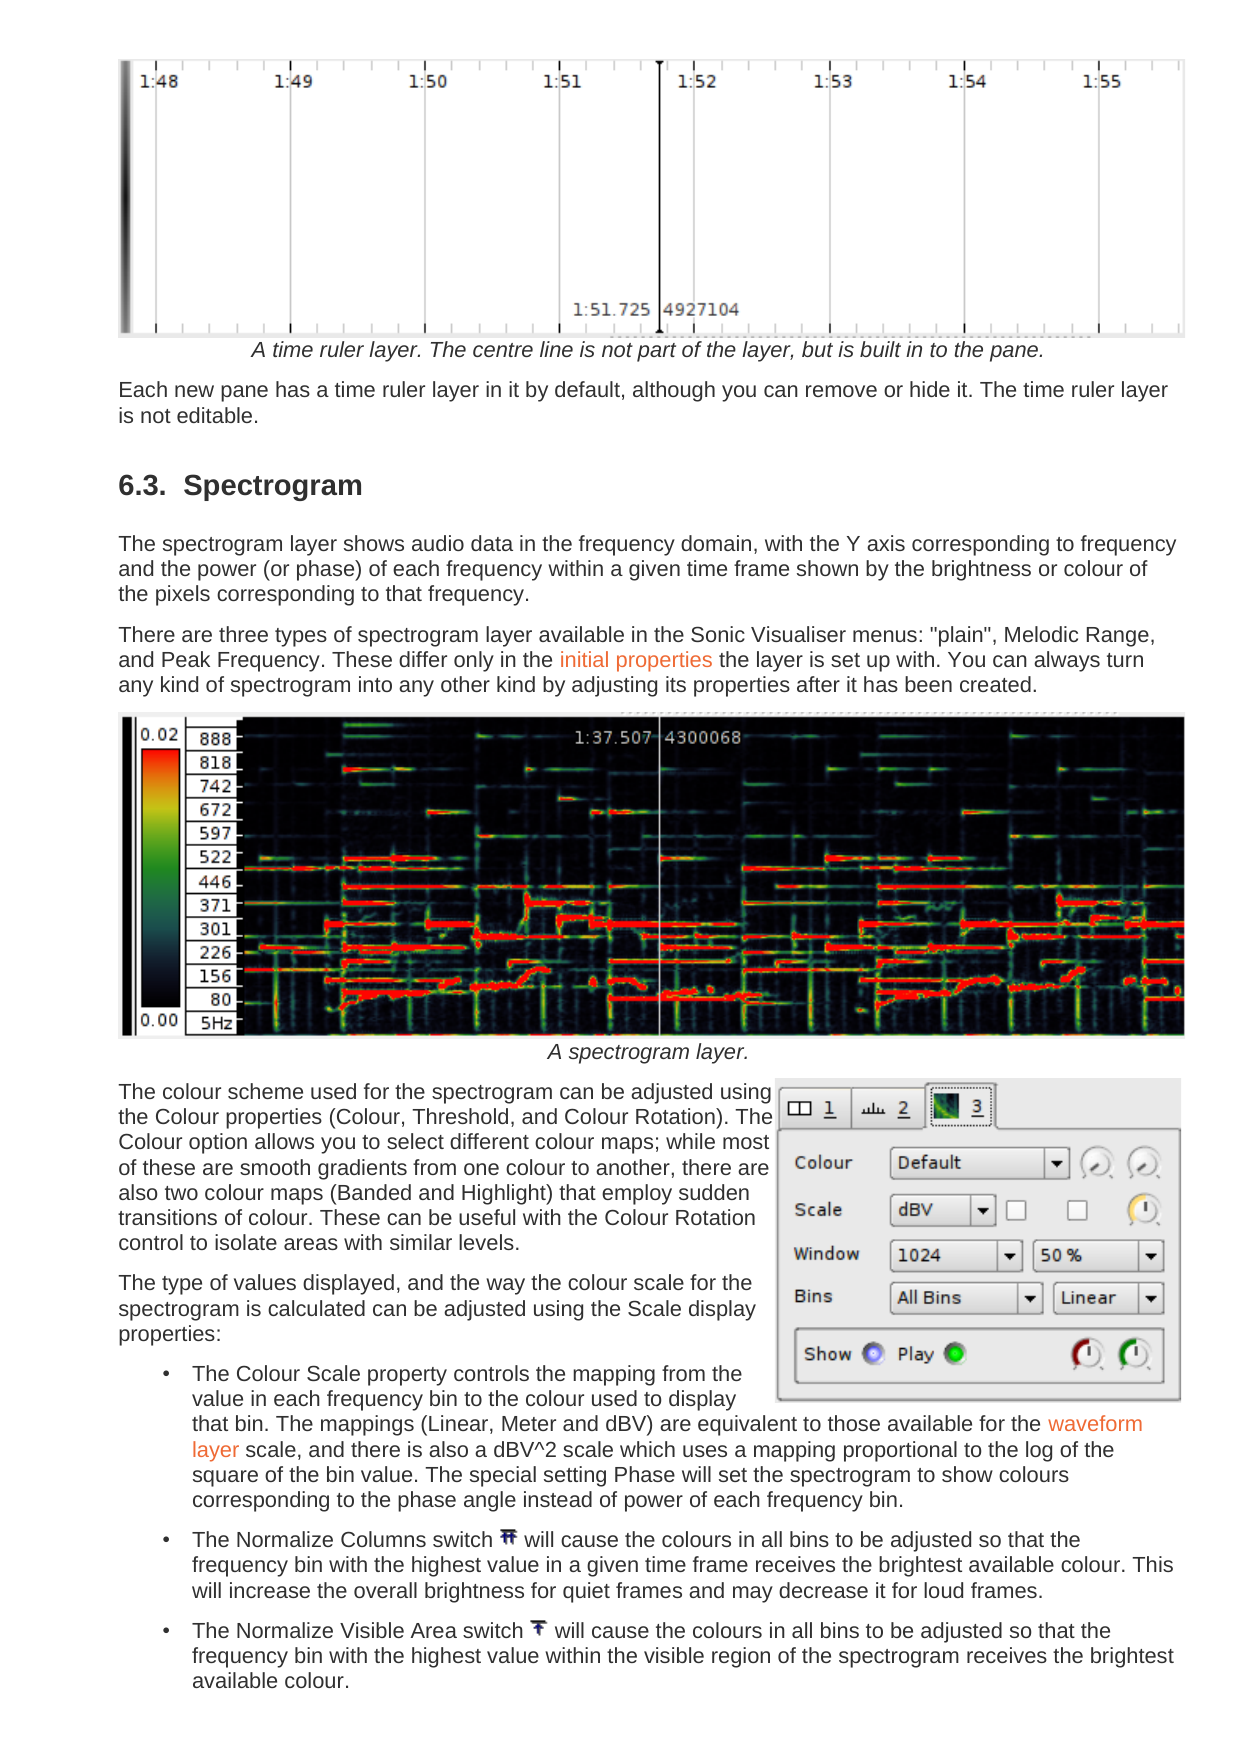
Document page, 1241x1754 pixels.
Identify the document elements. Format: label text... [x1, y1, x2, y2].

list The Colour Scale property controls the mapping from the value in each frequency bin to the colour used to display that bin. The mappings (Linear, Meter and dBV) are equivalent to those available for the waveform layer scale, and there is also a dBV^2 scale which uses a mapping proportional to the log of the square of the bin value. The special setting Phase will set the spectrogram to show colours corresponding to the phase angle instead of power of each frequency bin. [162, 1361, 1181, 1512]
list The Normalize Visible Area switch will cause the colours in all bins to be adjusted so that the frequency bin with the highest value within the visible region of the spectrogram receives the brightest available colour. [162, 1618, 1181, 1693]
picture [529, 1619, 549, 1639]
text There are three types of spectrogram layer available in the Sonic Visualiser menus: "plain", Melodic Range, and Peak Frequency. These differ only in the initial properties the layer is set up with. You can always turn any kind of spectrogram into any other kind by adjusting its properties after it has been created. [118, 621, 1181, 697]
picture [774, 1078, 1182, 1403]
text The spectrogram layer shows audio data in the frequency domain, with the Y axis corresponding to frequency and the power (or phase) of each frequency within a given time frame shown by the brightness or colour of the pixels corresponding to that frequency. [118, 531, 1181, 606]
picture [499, 1528, 519, 1548]
picture [118, 59, 1186, 338]
picture [118, 712, 1186, 1039]
text The type of values displayed, and the way the colour scale for the spectrogram is calculated can be adjusted using the Scale display properties: [118, 1270, 774, 1346]
text Each new pane has a time ruler layer in it by default, although you can remove or hide it. The time ruler layer is not editable. [118, 377, 1181, 428]
text A time ruler layer. The centre line is not part of the layer, but is built in to the pane. [118, 338, 1181, 362]
text The colour scheme used for the spectrogram can be adjusted using the Colour properties (Colour, Threshold, and Colour Rotation). The Colour option allows you to select different colour maps; while most of these are smooth gradients from one colour to another, there are also two colour maps (Banded and Highlight) that employ sudden transitions of colour. These can be useful with the Colour Rotation control to isolate areas with similar levels. [118, 1079, 774, 1255]
text A spectrogram layer. [118, 1039, 1181, 1064]
list The Normalize Columns switch will cause the colours in all bins to be adjusted so that the frequency bin with the highest value in a given time frame receives the brightest available colour. This will increase the overall brightness for quiet frames and may decrease it for loud frames. [162, 1527, 1181, 1603]
subtitle 6.3. Spectrogram [118, 468, 1181, 501]
